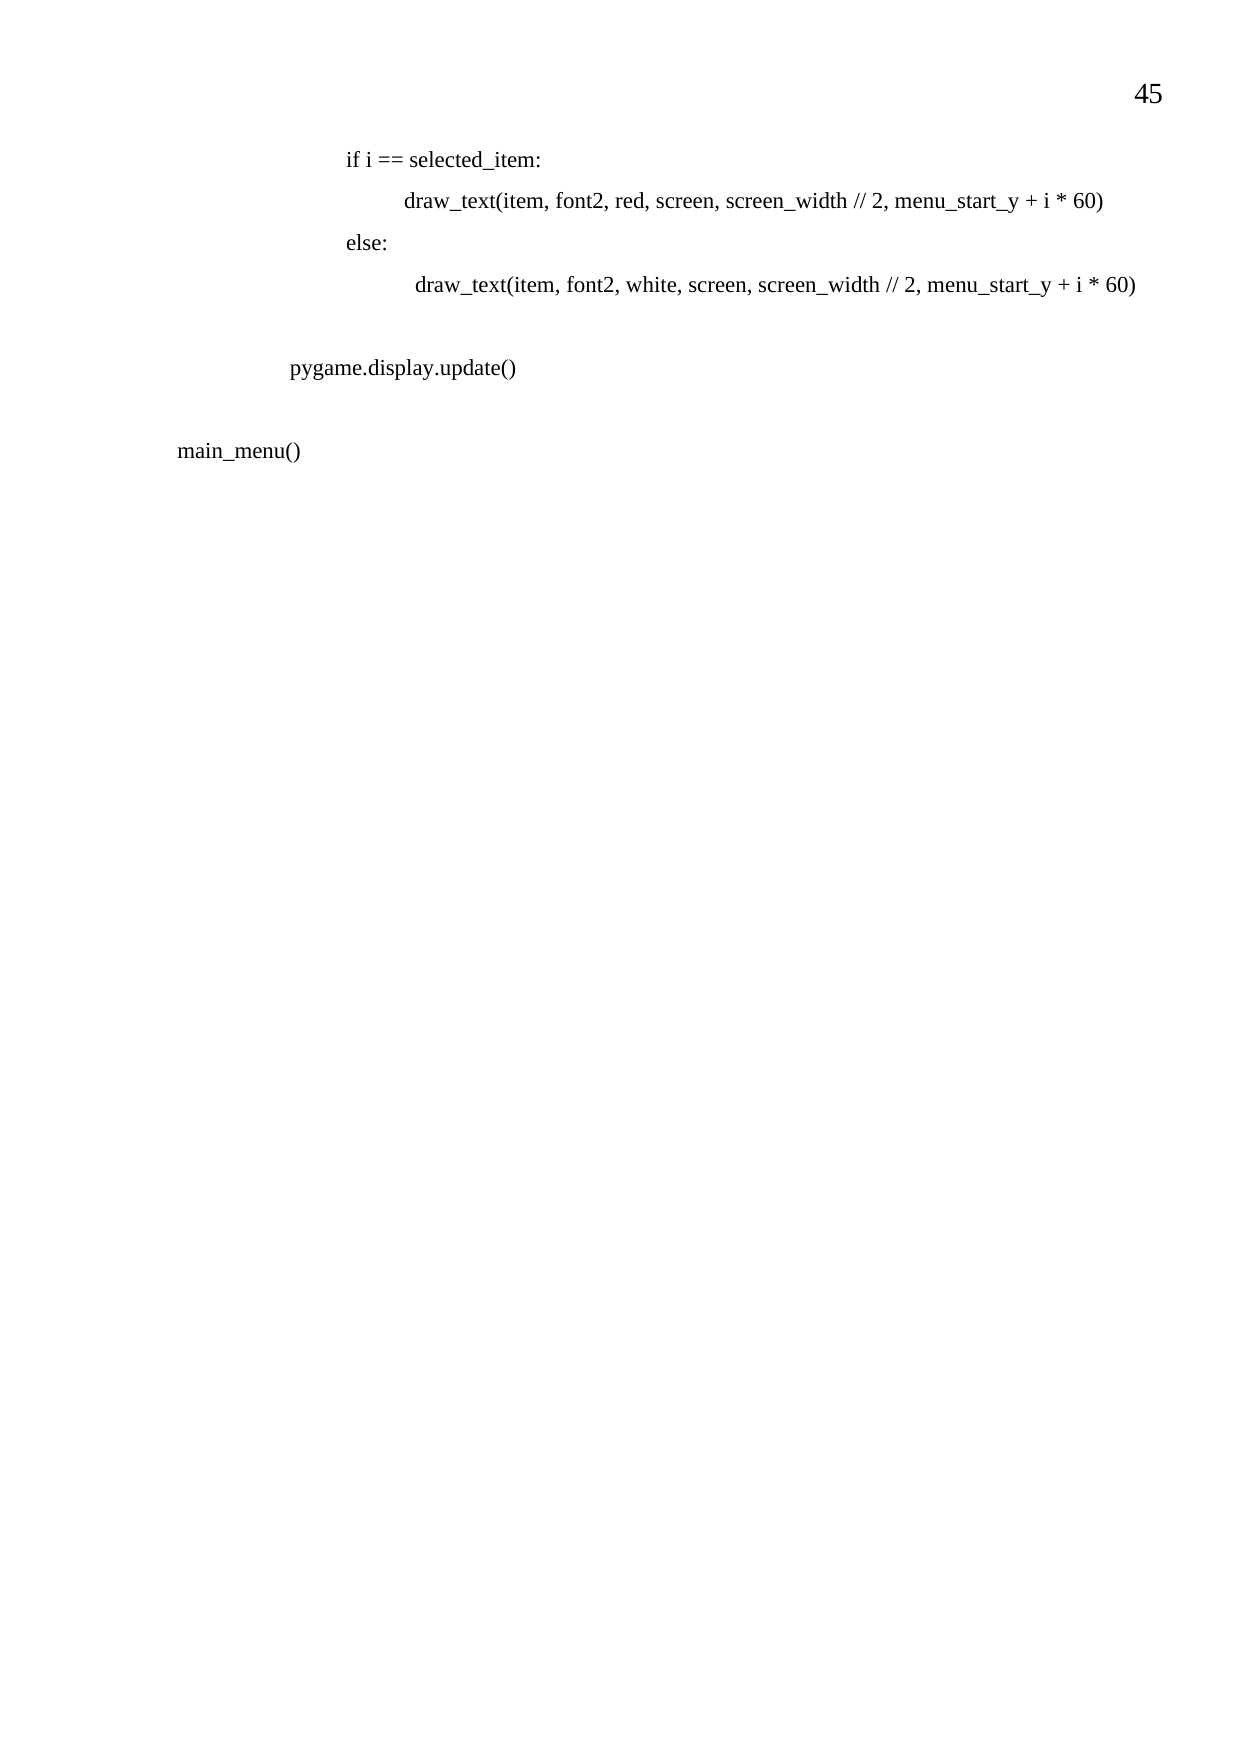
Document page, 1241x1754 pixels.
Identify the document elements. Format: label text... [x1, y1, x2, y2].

text draw_text(item, font2, red, screen, screen_width // 2, menu_start_y + i * 60) [177, 188, 1182, 214]
text main_menu() [177, 437, 1182, 463]
text pygame.display.update() [289, 354, 1182, 380]
text if i == selected_item: [346, 146, 1182, 172]
text draw_text(item, font2, white, screen, screen_width // 2, menu_start_y + i * 60) [177, 271, 1164, 297]
text else: [346, 229, 1182, 256]
